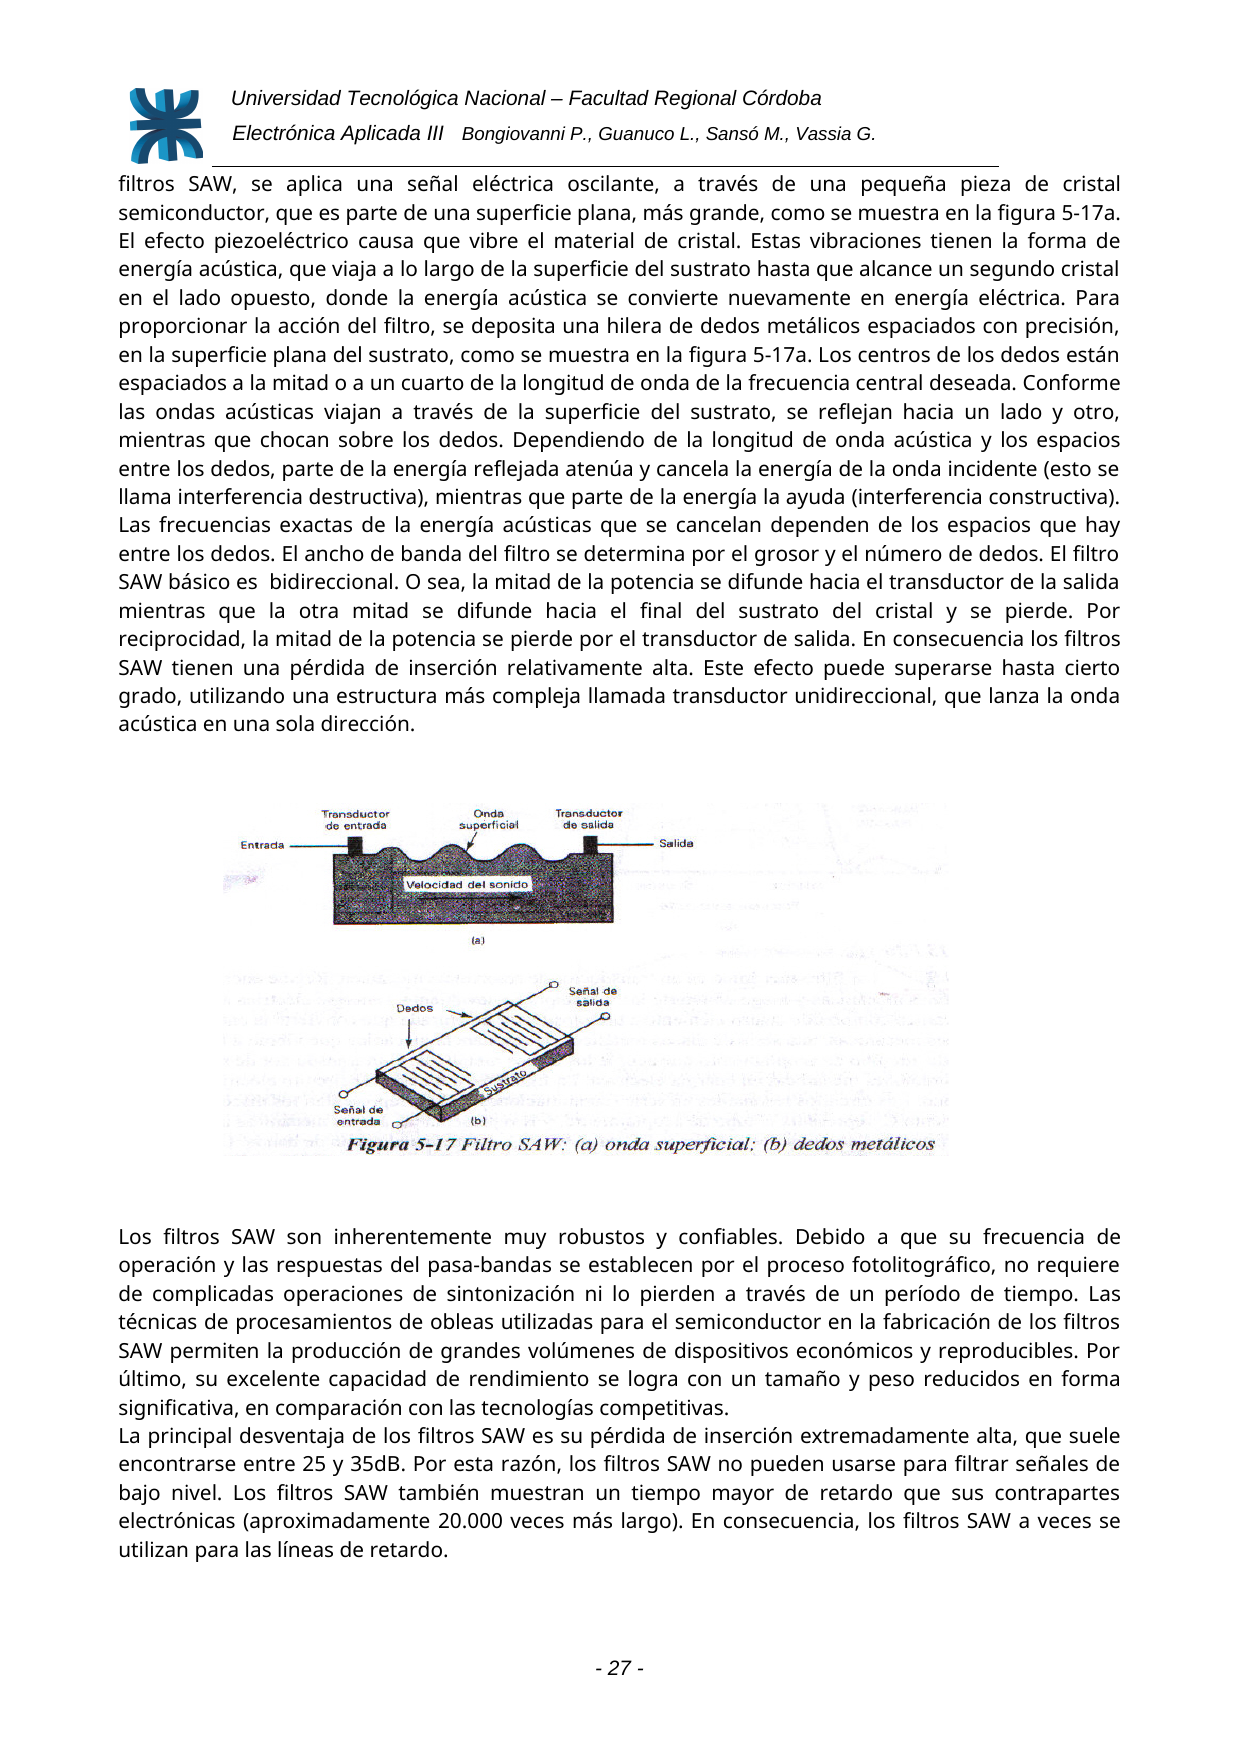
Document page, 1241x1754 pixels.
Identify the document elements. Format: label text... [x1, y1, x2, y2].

text filtros SAW, se aplica una señal eléctrica oscilante, a través de una pequeña pieza de cristal semiconductor, que es parte de una superficie plana, más grande, como se muestra en la figura 5-17a. El efecto piezoeléctrico causa que vibre el material de cristal. Estas vibraciones tienen la forma de energía acústica, que viaja a lo largo de la superficie del sustrato hasta que alcance un segundo cristal en el lado opuesto, donde la energía acústica se convierte nuevamente en energía eléctrica. Para proporcionar la acción del filtro, se deposita una hilera de dedos metálicos espaciados con precisión, en la superficie plana del sustrato, como se muestra en la figura 5-17a. Los centros de los dedos están espaciados a la mitad o a un cuarto de la longitud de onda de la frecuencia central deseada. Conforme las ondas acústicas viajan a través de la superficie del sustrato, se reflejan hacia un lado y otro, mientras que chocan sobre los dedos. Dependiendo de la longitud de onda acústica y los espacios entre los dedos, parte de la energía reflejada atenúa y cancela la energía de la onda incidente (esto se llama interferencia destructiva), mientras que parte de la energía la ayuda (interferencia constructiva). Las frecuencias exactas de la energía acústicas que se cancelan dependen de los espacios que hay entre los dedos. El ancho de banda del filtro se determina por el grosor y el número de dedos. El filtro SAW básico es bidireccional. O sea, la mitad de la potencia se difunde hacia el transductor de la salida mientras que la otra mitad se difunde hacia el final del sustrato del cristal y se pierde. Por reciprocidad, la mitad de la potencia se pierde por el transductor de salida. En consecuencia los filtros SAW tienen una pérdida de inserción relativamente alta. Este efecto puede superarse hasta cierto grado, utilizando una estructura más compleja llamada transductor unidireccional, que lanza la onda acústica en una sola dirección. [118, 169, 1122, 738]
picture [223, 803, 949, 1156]
picture [129, 88, 203, 164]
text La principal desventaja de los filtros SAW es su pérdida de inserción extremadamente alta, que suele encontrarse entre 25 y 35dB. Por esta razón, los filtros SAW no pueden usarse para filtrar señales de bajo nivel. Los filtros SAW también muestran un tiempo mayor de retardo que sus contrapartes electrónicas (aproximadamente 20.000 veces más largo). En consecuencia, los filtros SAW a veces se utilizan para las líneas de retardo. [118, 1421, 1122, 1563]
text Los filtros SAW son inherentemente muy robustos y confiables. Debido a que su frecuencia de operación y las respuestas del pasa-bandas se establecen por el proceso fotolitográfico, no requiere de complicadas operaciones de sintonización ni lo pierden a través de un período de tiempo. Las técnicas de procesamientos de obleas utilizadas para el semiconductor en la fabricación de los filtros SAW permiten la producción de grandes volúmenes de dispositivos económicos y reproducibles. Por último, su excelente capacidad de rendimiento se logra con un tamaño y peso reducidos en forma significativa, en comparación con las tecnologías competitivas. [118, 1222, 1122, 1421]
